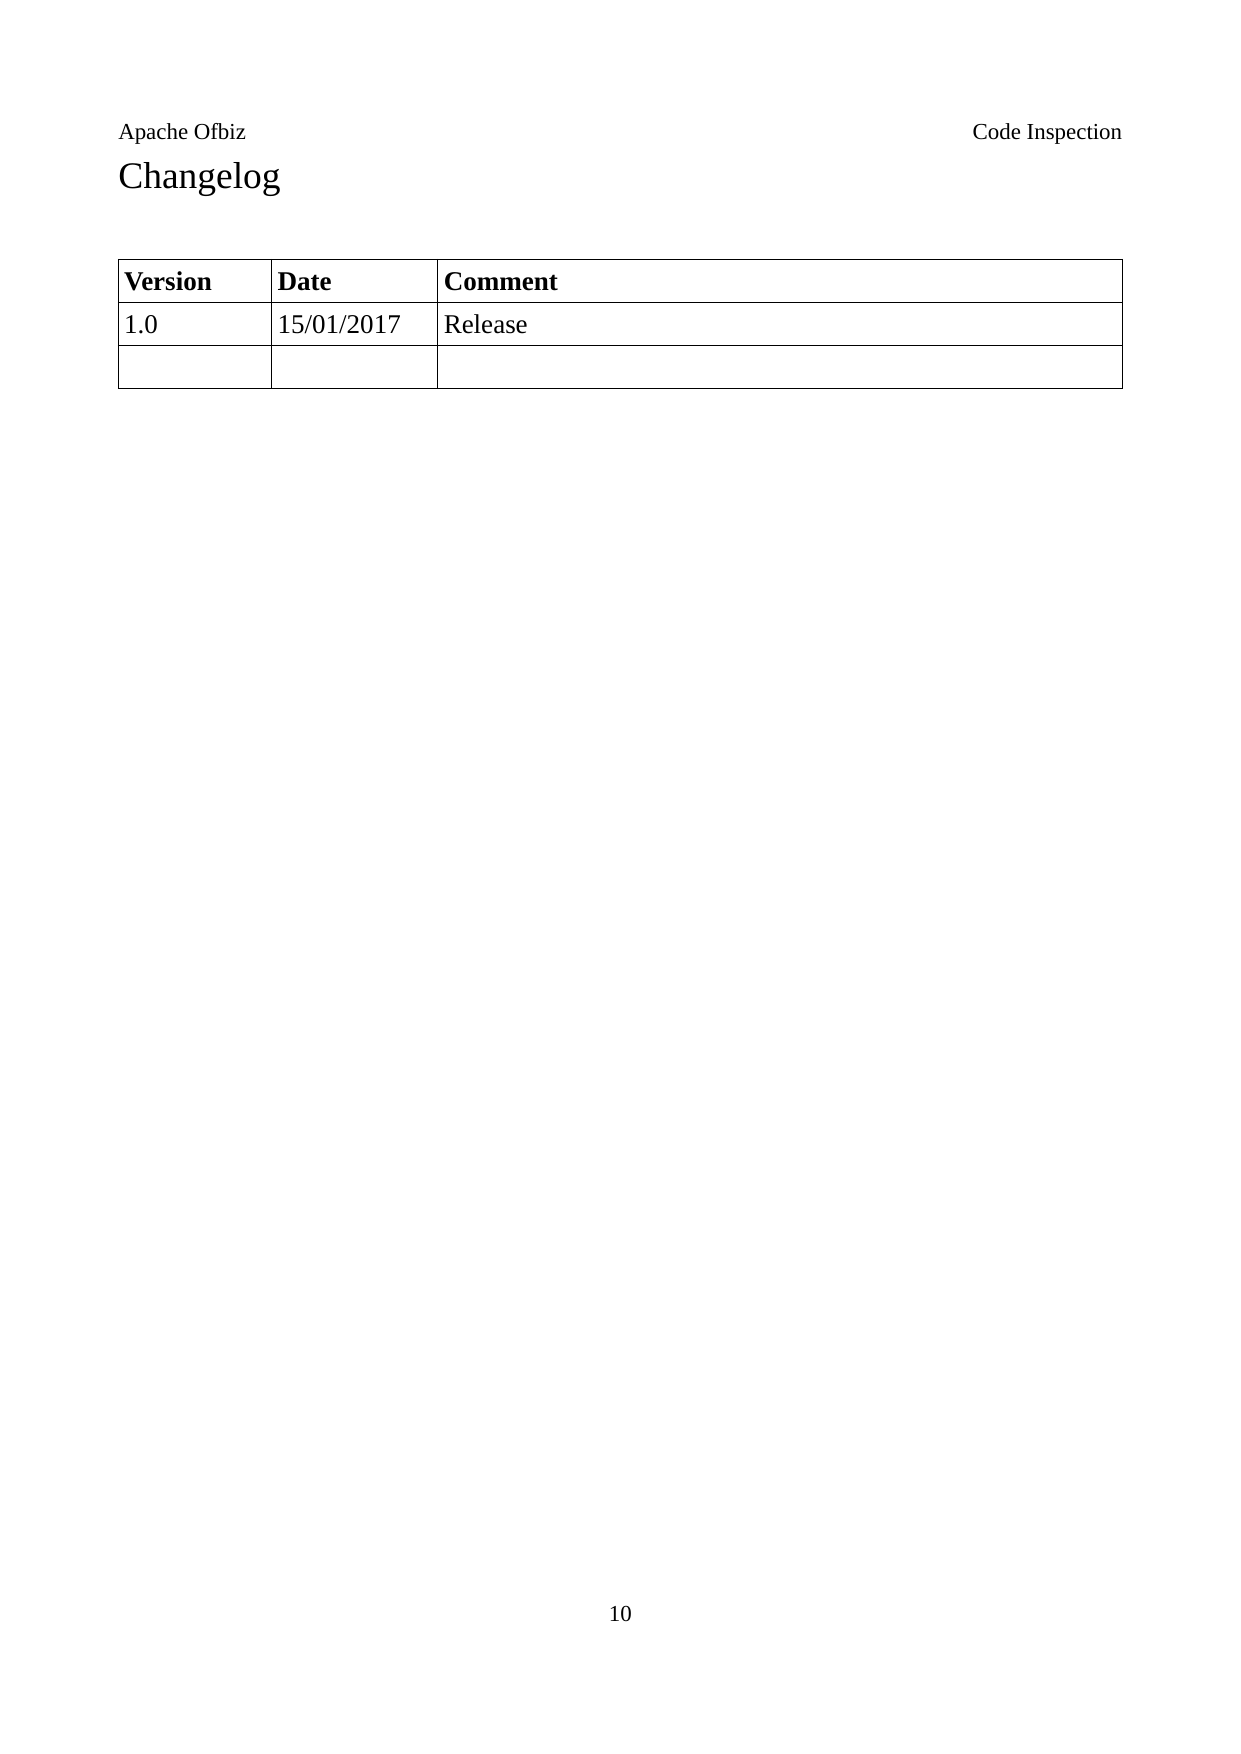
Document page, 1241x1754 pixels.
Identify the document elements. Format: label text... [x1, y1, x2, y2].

table_cell Release [438, 303, 1122, 345]
table_cell 1.0 [119, 303, 271, 345]
table_header Comment [438, 260, 1122, 302]
table_header Date [272, 260, 437, 302]
text Changelog [118, 153, 1122, 197]
table_cell [119, 346, 271, 388]
table_header Version [119, 260, 271, 302]
table_cell [438, 346, 1122, 388]
table_cell 15/01/2017 [272, 303, 437, 345]
table_cell [272, 346, 437, 388]
